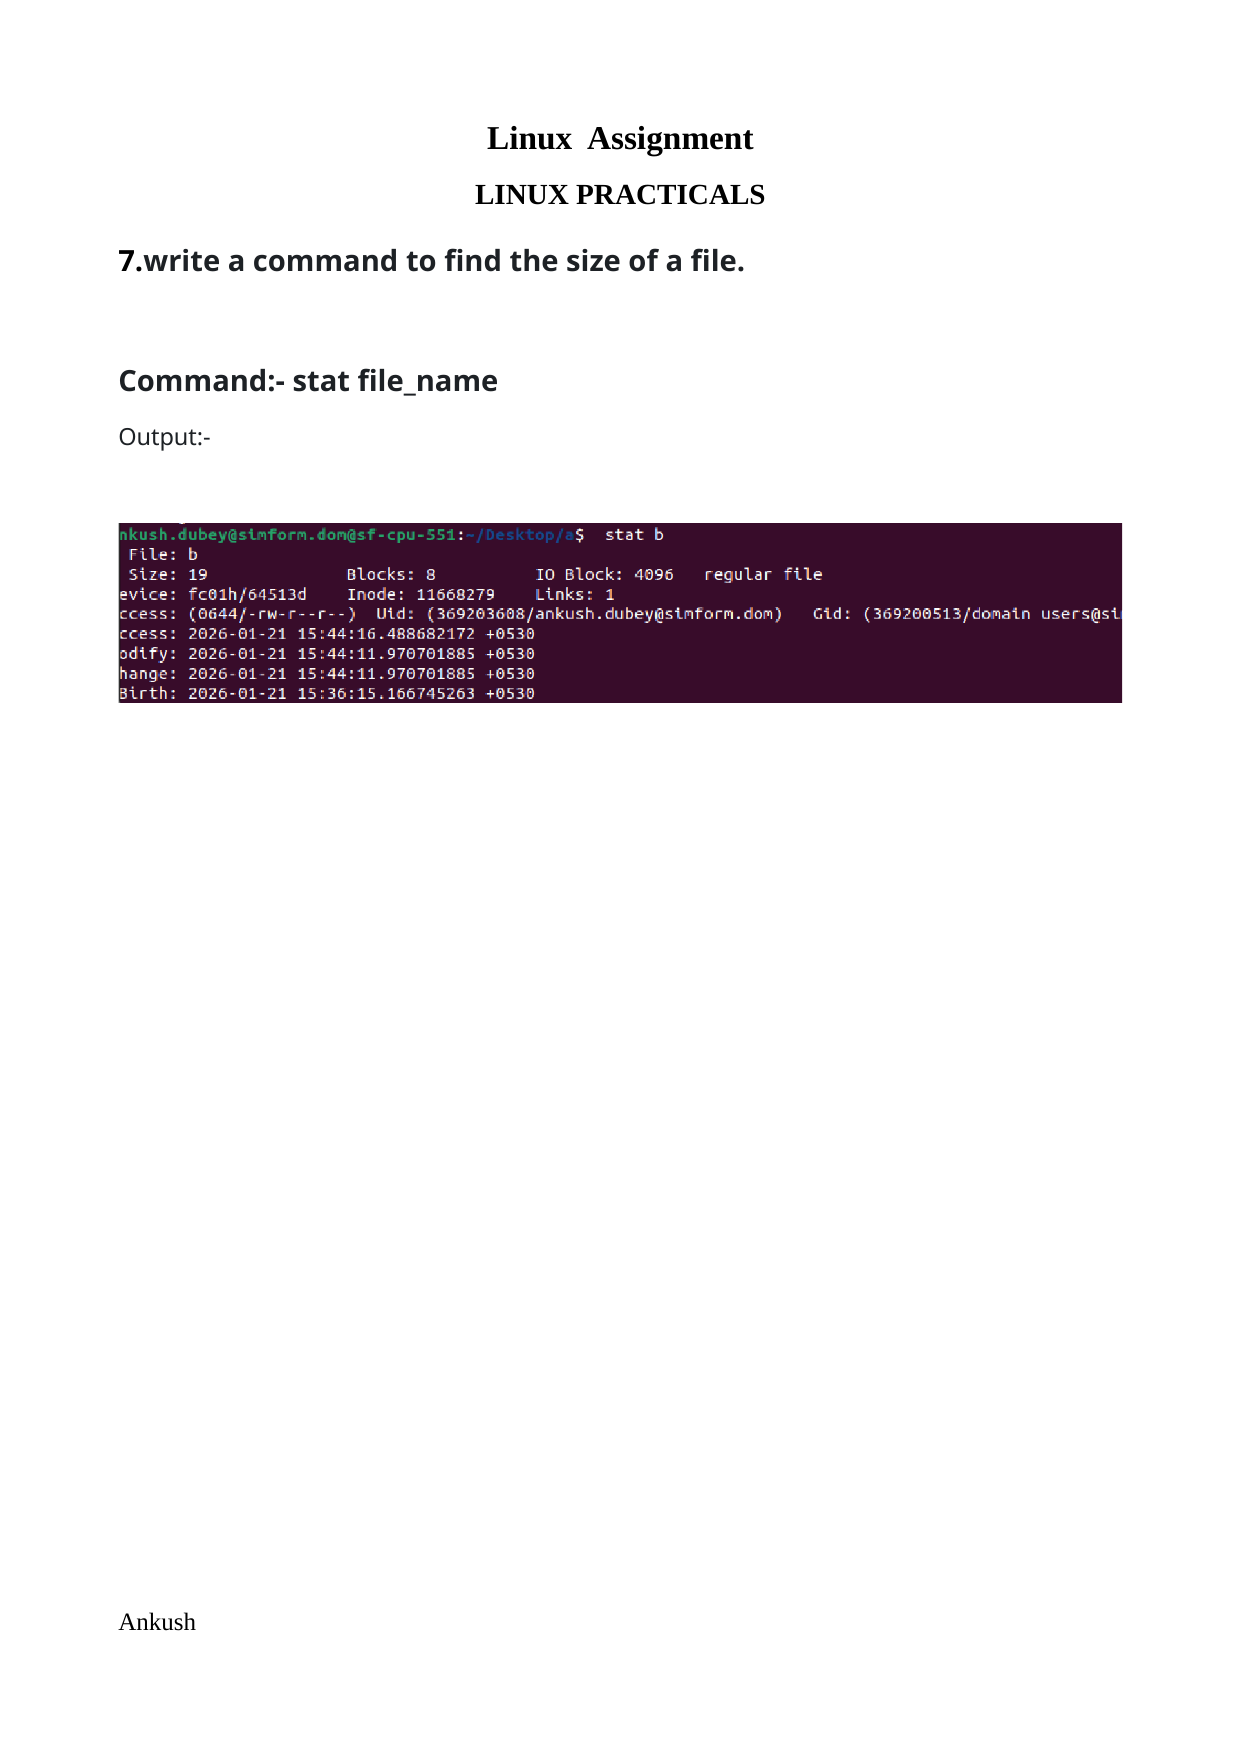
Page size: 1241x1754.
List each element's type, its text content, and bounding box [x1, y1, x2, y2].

picture [118, 523, 1123, 703]
text Command:- stat file_name [118, 360, 1122, 400]
text Output:- [118, 420, 1122, 452]
text 7.write a command to find the size of a file. [118, 240, 1122, 279]
